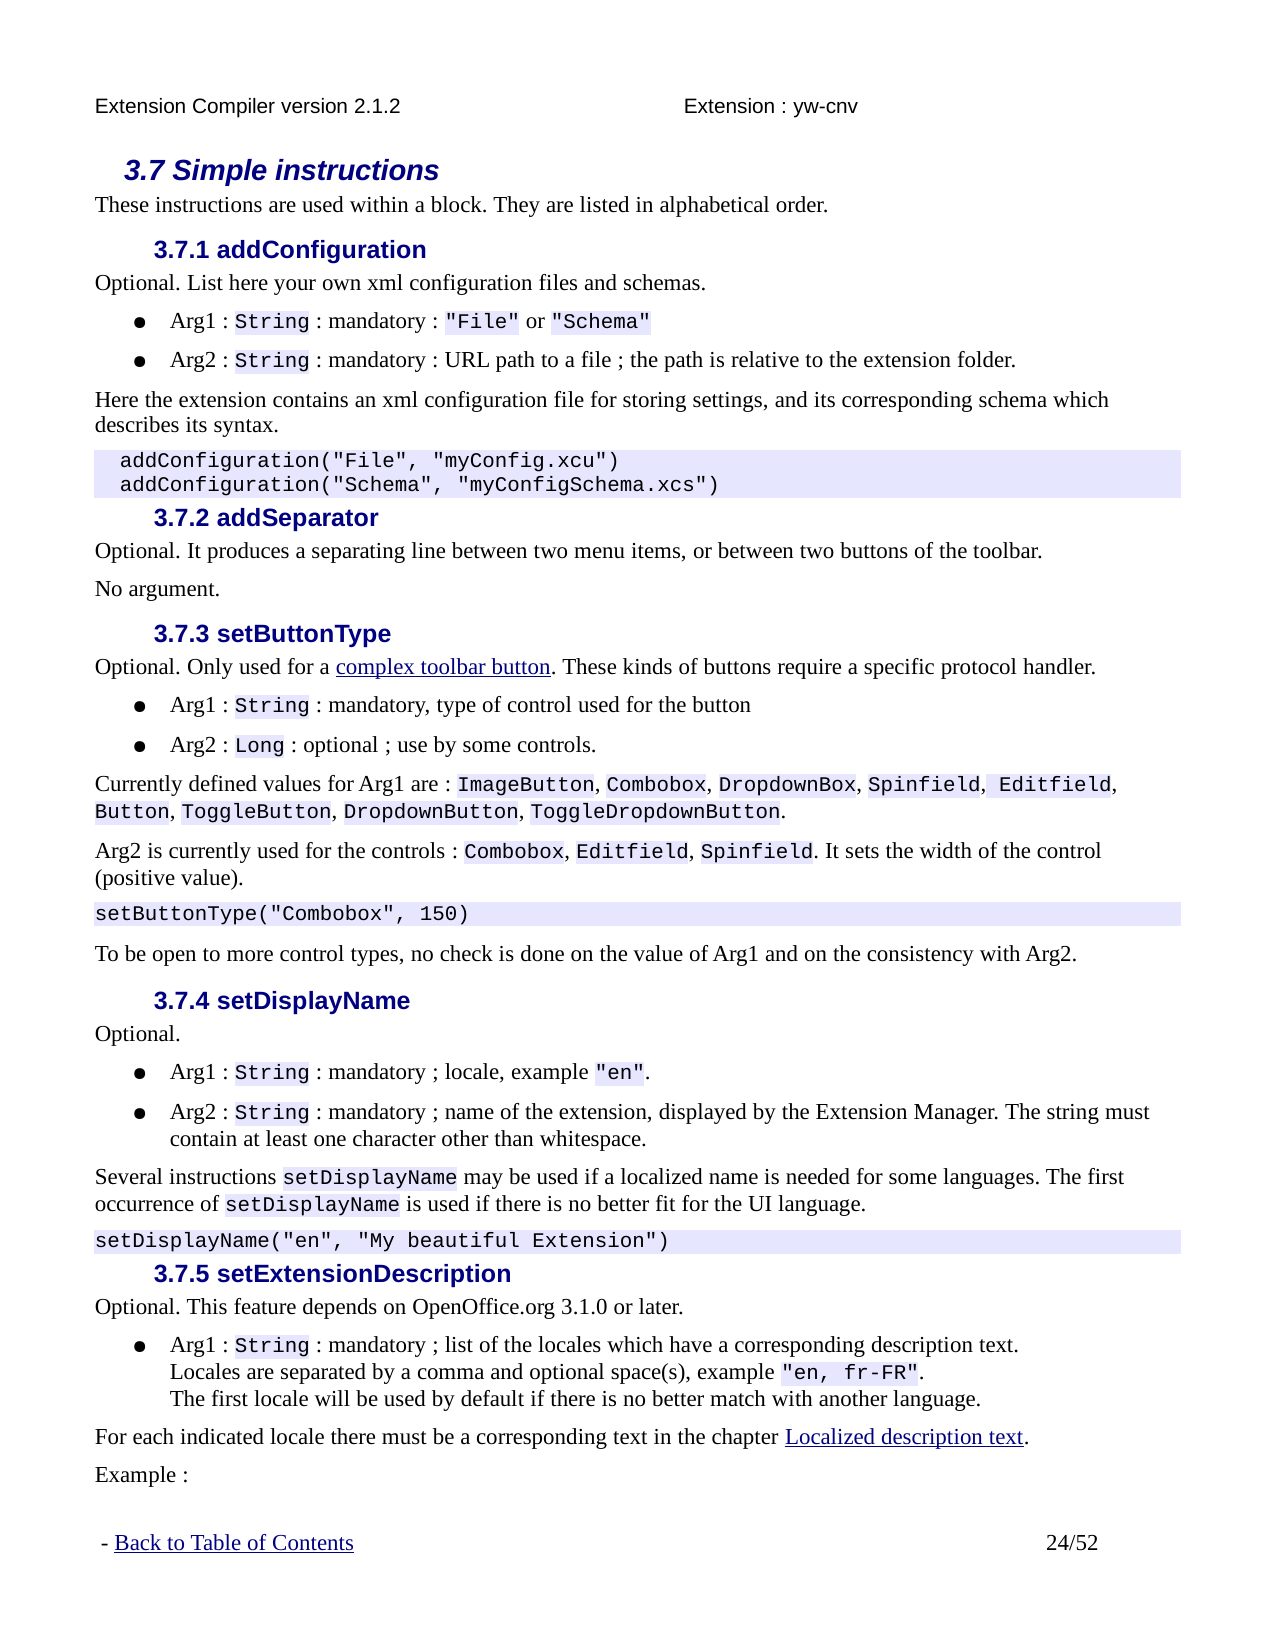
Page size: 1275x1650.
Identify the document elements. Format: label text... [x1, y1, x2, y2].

list Arg1 : String : mandatory, type of control used for the button [132, 692, 1181, 719]
text Optional. [94, 1021, 1181, 1047]
subtitle setButtonType [153, 620, 1181, 648]
list Arg2 : Long : optional ; use by some controls. [132, 732, 1181, 758]
text Optional. It produces a separating line between two menu items, or between two buttons of the toolbar. [94, 538, 1181, 564]
list Arg1 : String : mandatory ; list of the locales which have a corresponding description text. Locales are separated by a comma and optional space(s), example "en, fr-FR". The first locale will be used by default if there is no better match with another language. [132, 1332, 1181, 1411]
text To be open to more control types, no check is done on the value of Arg1 and on the consistency with Arg2. [94, 941, 1181, 967]
text Optional. Only used for a complex toolbar button. These kinds of buttons require a specific protocol handler. [94, 654, 1181, 679]
list Arg2 : String : mandatory ; name of the extension, displayed by the Extension Manager. The string must contain at least one character other than whitespace. [132, 1098, 1181, 1151]
list Arg2 : String : mandatory : URL path to a file ; the path is relative to the extension folder. [132, 347, 1181, 374]
subtitle addConfiguration [153, 236, 1181, 264]
text For each indicated locale there must be a corresponding text in the chapter Localized description text. [94, 1424, 1181, 1449]
text Optional. List here your own xml configuration files and schemas. [94, 270, 1181, 295]
text Currently defined values for Arg1 are : ImageButton, Combobox, DropdownBox, Spinfield, Editfield, Button, ToggleButton, DropdownButton, ToggleDropdownButton. [94, 771, 1181, 825]
text No argument. [94, 576, 1181, 602]
list Arg1 : String : mandatory ; locale, example "en". [132, 1059, 1181, 1086]
text Several instructions setDisplayName may be used if a localized name is needed for some languages. The first occurrence of setDisplayName is used if there is no better fit for the UI language. [94, 1163, 1181, 1217]
text setButtonType("Combobox", 150) [94, 902, 1181, 926]
text setDisplayName("en", "My beautiful Extension") [94, 1230, 1181, 1254]
text These instructions are used within a block. They are listed in alphabetical order. [94, 192, 1181, 217]
subtitle setExtensionDescription [153, 1260, 1181, 1288]
list Arg1 : String : mandatory : "File" or "Schema" [132, 308, 1181, 335]
text Here the extension contains an xml configuration file for storing settings, and its corresponding schema which describes its syntax. [94, 387, 1181, 438]
text Example : [94, 1462, 1181, 1487]
text Optional. This feature depends on OpenOffice.org 3.1.0 or later. [94, 1294, 1181, 1319]
text addConfiguration("File", "myConfig.xcu") [94, 450, 1181, 474]
text addConfiguration("Schema", "myConfigSchema.xcs") [94, 474, 1181, 498]
subtitle addSeparator [153, 504, 1181, 532]
subtitle setDisplayName [153, 987, 1181, 1015]
subtitle Simple instructions [124, 153, 1181, 186]
text Arg2 is currently used for the controls : Combobox, Editfield, Spinfield. It sets the width of the control (positive value). [94, 837, 1181, 890]
